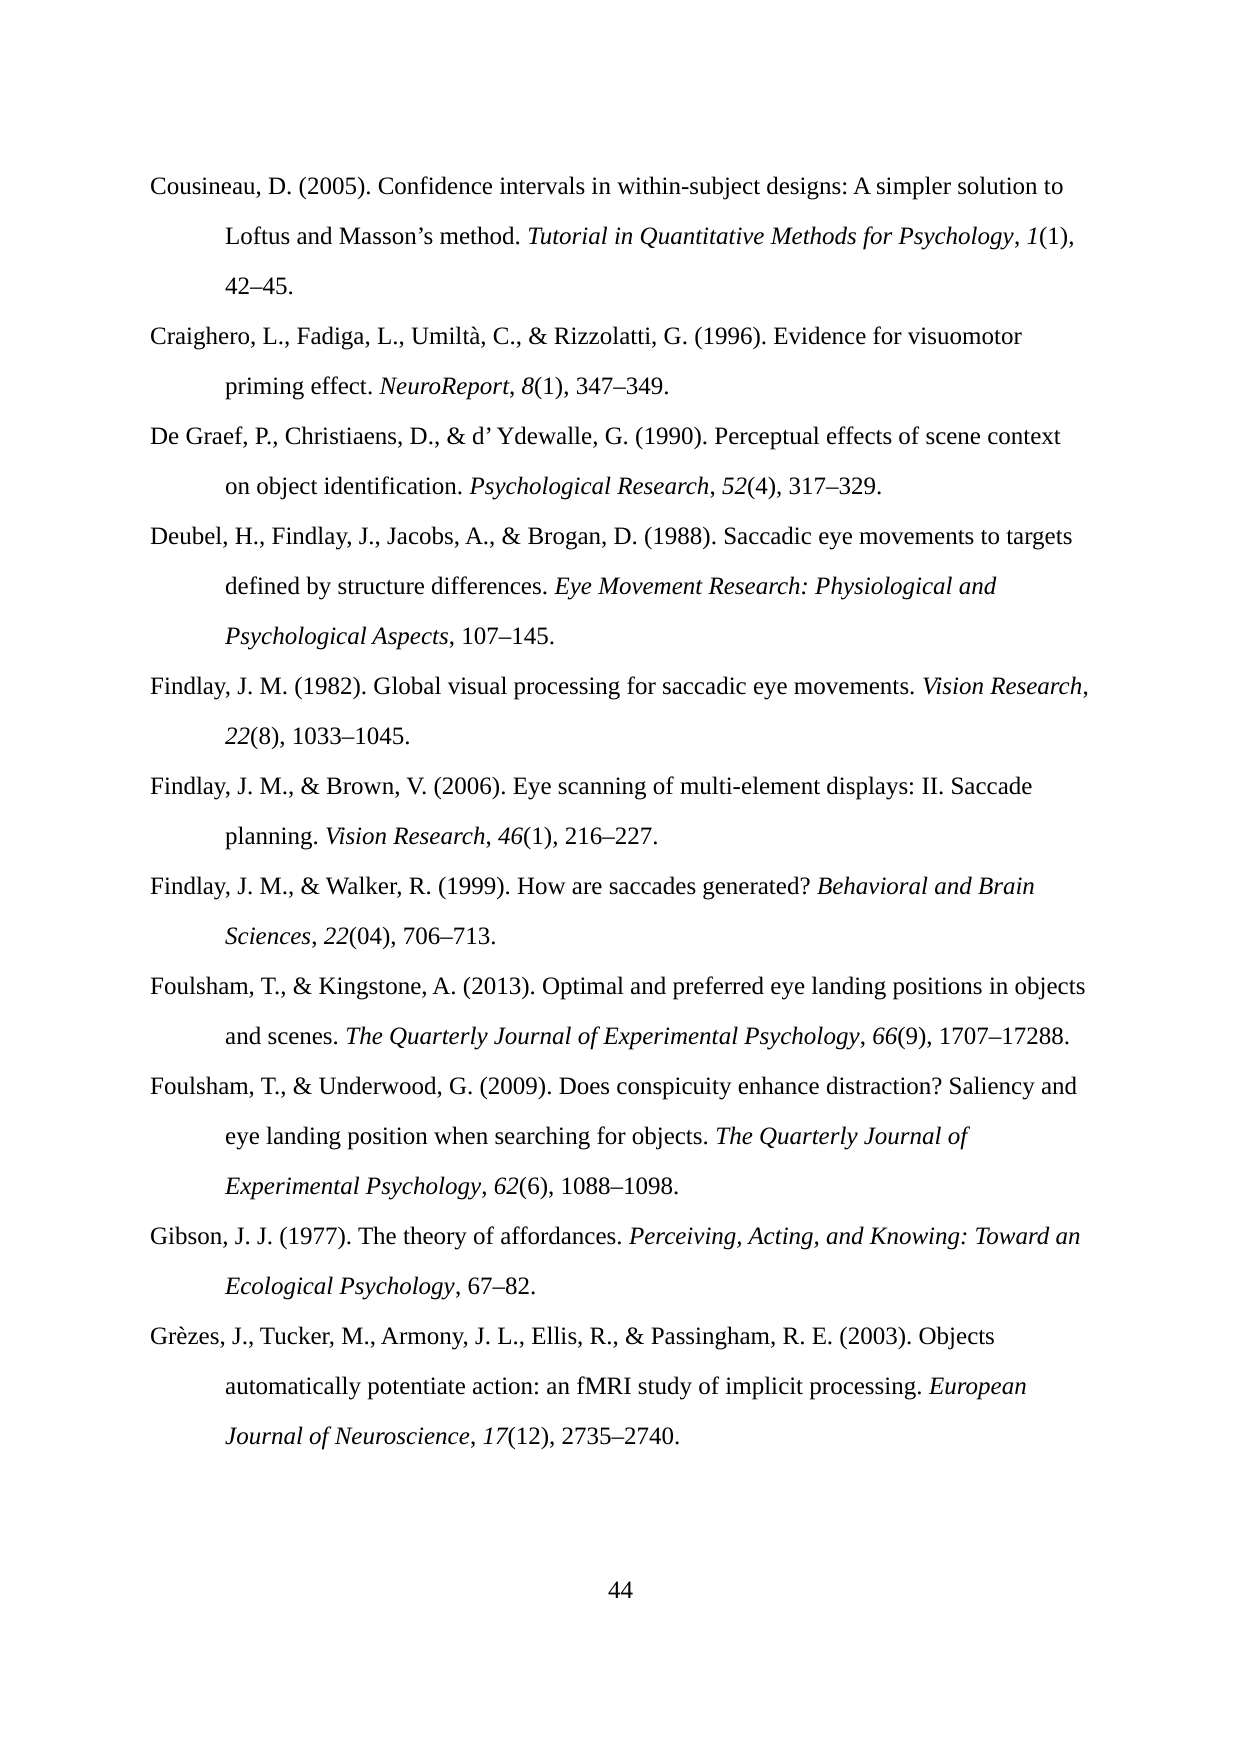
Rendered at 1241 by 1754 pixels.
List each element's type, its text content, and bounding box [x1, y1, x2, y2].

text Findlay, J. M., & Brown, V. (2006). Eye scanning of multi-element displays: II. Saccade planning. Vision Research, 46(1), 216–227. [150, 750, 1091, 850]
text De Graef, P., Christiaens, D., & d’ Ydewalle, G. (1990). Perceptual effects of scene context on object identification. Psychological Research, 52(4), 317–329. [150, 400, 1091, 500]
text Cousineau, D. (2005). Confidence intervals in within-subject designs: A simpler solution to Loftus and Masson’s method. Tutorial in Quantitative Methods for Psychology, 1(1), 42–45. [150, 150, 1091, 300]
text Findlay, J. M. (1982). Global visual processing for saccadic eye movements. Vision Research, 22(8), 1033–1045. [150, 650, 1091, 750]
text Foulsham, T., & Underwood, G. (2009). Does conspicuity enhance distraction? Saliency and eye landing position when searching for objects. The Quarterly Journal of Experimental Psychology, 62(6), 1088–1098. [150, 1050, 1091, 1200]
text Grèzes, J., Tucker, M., Armony, J. L., Ellis, R., & Passingham, R. E. (2003). Objects automatically potentiate action: an fMRI study of implicit processing. European Journal of Neuroscience, 17(12), 2735–2740. [150, 1300, 1091, 1450]
text Gibson, J. J. (1977). The theory of affordances. Perceiving, Acting, and Knowing: Toward an Ecological Psychology, 67–82. [150, 1200, 1091, 1300]
text Deubel, H., Findlay, J., Jacobs, A., & Brogan, D. (1988). Saccadic eye movements to targets defined by structure differences. Eye Movement Research: Physiological and Psychological Aspects, 107–145. [150, 500, 1091, 650]
text Foulsham, T., & Kingstone, A. (2013). Optimal and preferred eye landing positions in objects and scenes. The Quarterly Journal of Experimental Psychology, 66(9), 1707–17288. [150, 950, 1091, 1050]
text Craighero, L., Fadiga, L., Umiltà, C., & Rizzolatti, G. (1996). Evidence for visuomotor priming effect. NeuroReport, 8(1), 347–349. [150, 300, 1091, 400]
text Findlay, J. M., & Walker, R. (1999). How are saccades generated? Behavioral and Brain Sciences, 22(04), 706–713. [150, 850, 1091, 950]
